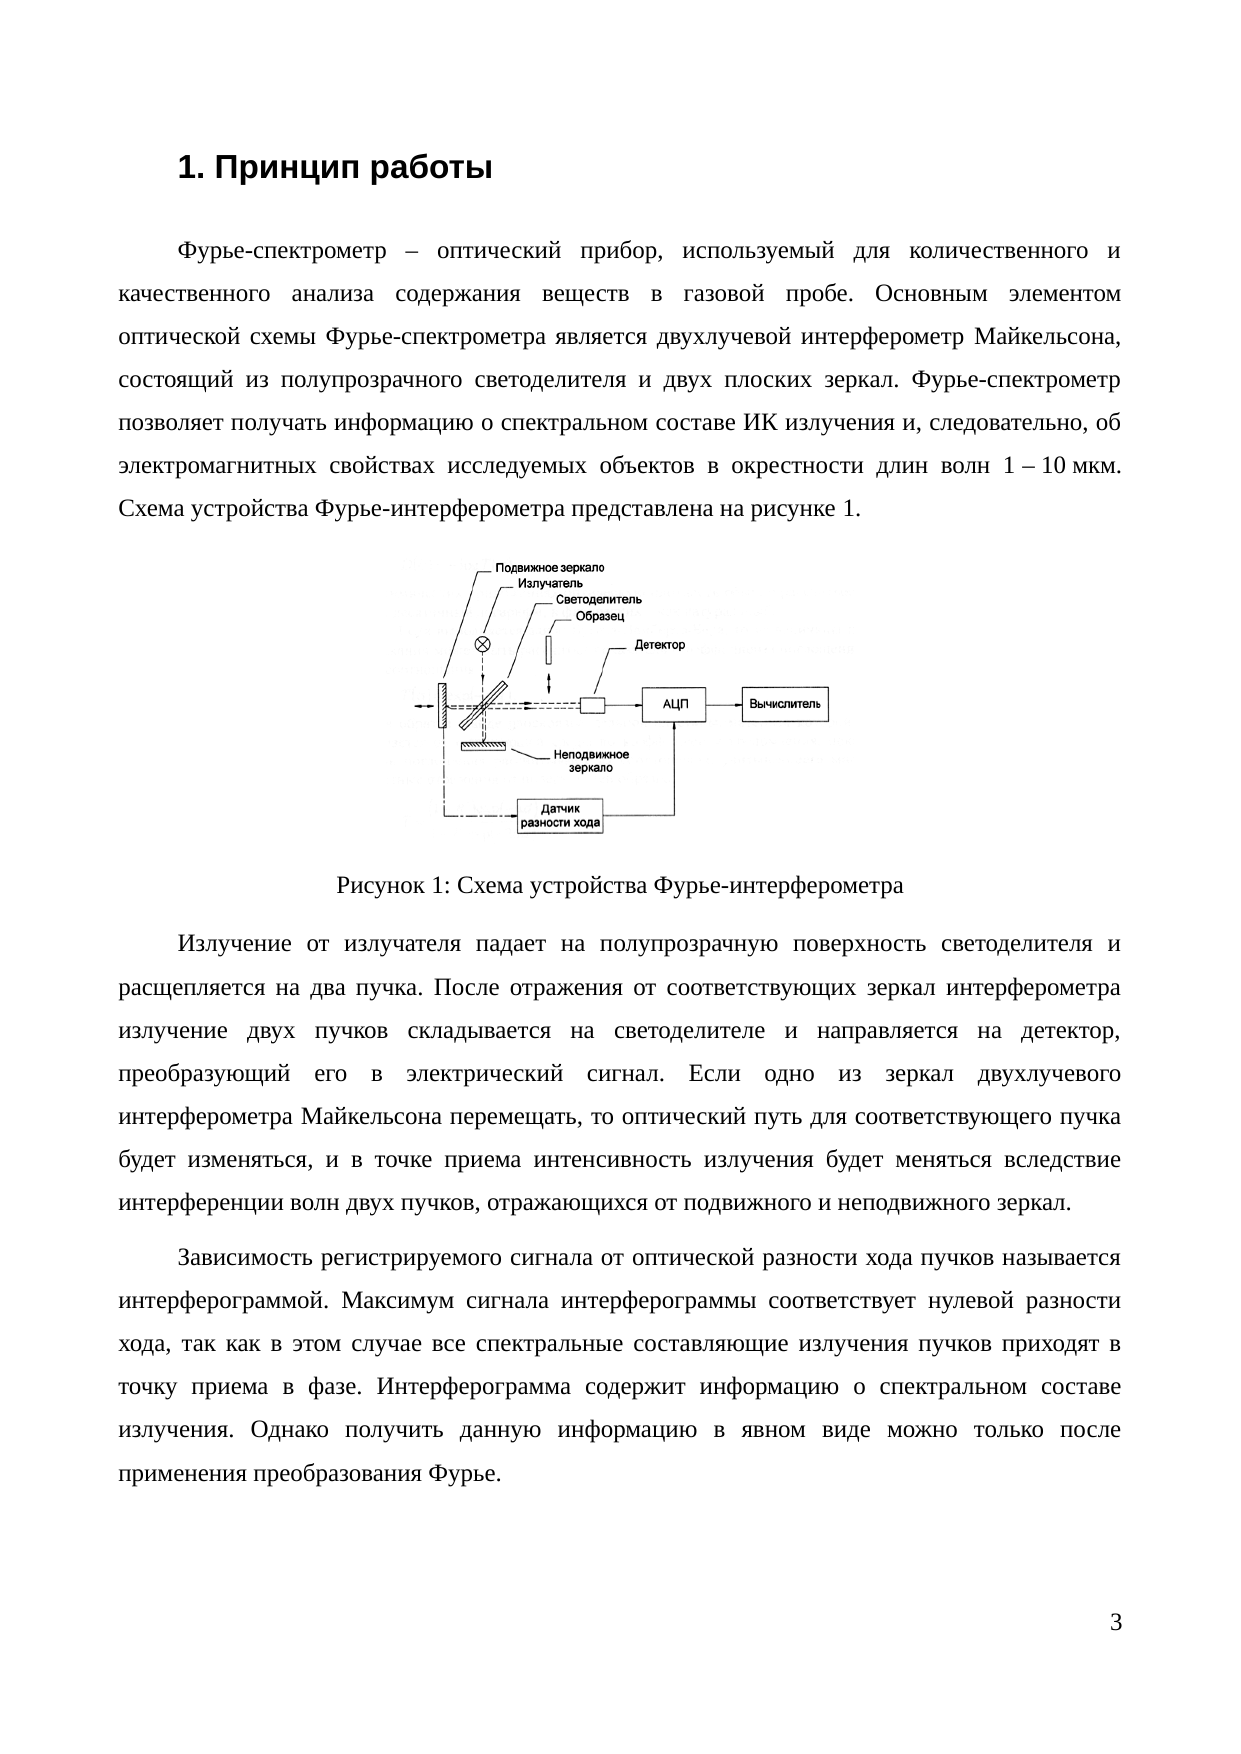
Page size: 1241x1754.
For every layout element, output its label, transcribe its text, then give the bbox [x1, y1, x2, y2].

text Зависимость регистрируемого сигнала от оптической разности хода пучков называется интерферограммой. Максимум сигнала интерферограммы соответствует нулевой разности хода, так как в этом случае все спектральные составляющие излучения пучков приходят в точку приема в фазе. Интерферограмма содержит информацию о спектральном составе излучения. Однако получить данную информацию в явном виде можно только после применения преобразования Фурье. [118, 1242, 1122, 1486]
text Излучение от излучателя падает на полупрозрачную поверхность светоделителя и расщепляется на два пучка. После отражения от соответствующих зеркал интерферометра излучение двух пучков складывается на светоделителе и направляется на детектор, преобразующий его в электрический сигнал. Если одно из зеркал двухлучевого интерферометра Майкельсона перемещать, то оптический путь для соответствующего пучка будет изменяться, и в точке приема интенсивность излучения будет меняться вследствие интерференции волн двух пучков, отражающихся от подвижного и неподвижного зеркал. [118, 928, 1122, 1216]
picture [386, 548, 854, 844]
text Рисунок 1: Схема устройства Фурье-интерферометра [118, 870, 1122, 899]
text Фурье-спектрометр – оптический прибор, используемый для количественного и качественного анализа содержания веществ в газовой пробе. Основным элементом оптической схемы Фурье-спектрометра является двухлучевой интерферометр Майкельсона, состоящий из полупрозрачного светоделителя и двух плоских зеркал. Фурье-спектрометр позволяет получать информацию о спектральном составе ИК излучения и, следовательно, об электромагнитных свойствах исследуемых объектов в окрестности длин волн 1 – 10 мкм. Схема устройства Фурье-интерферометра представлена на рисунке 1. [118, 235, 1122, 522]
subtitle Принцип работы [118, 148, 1122, 186]
